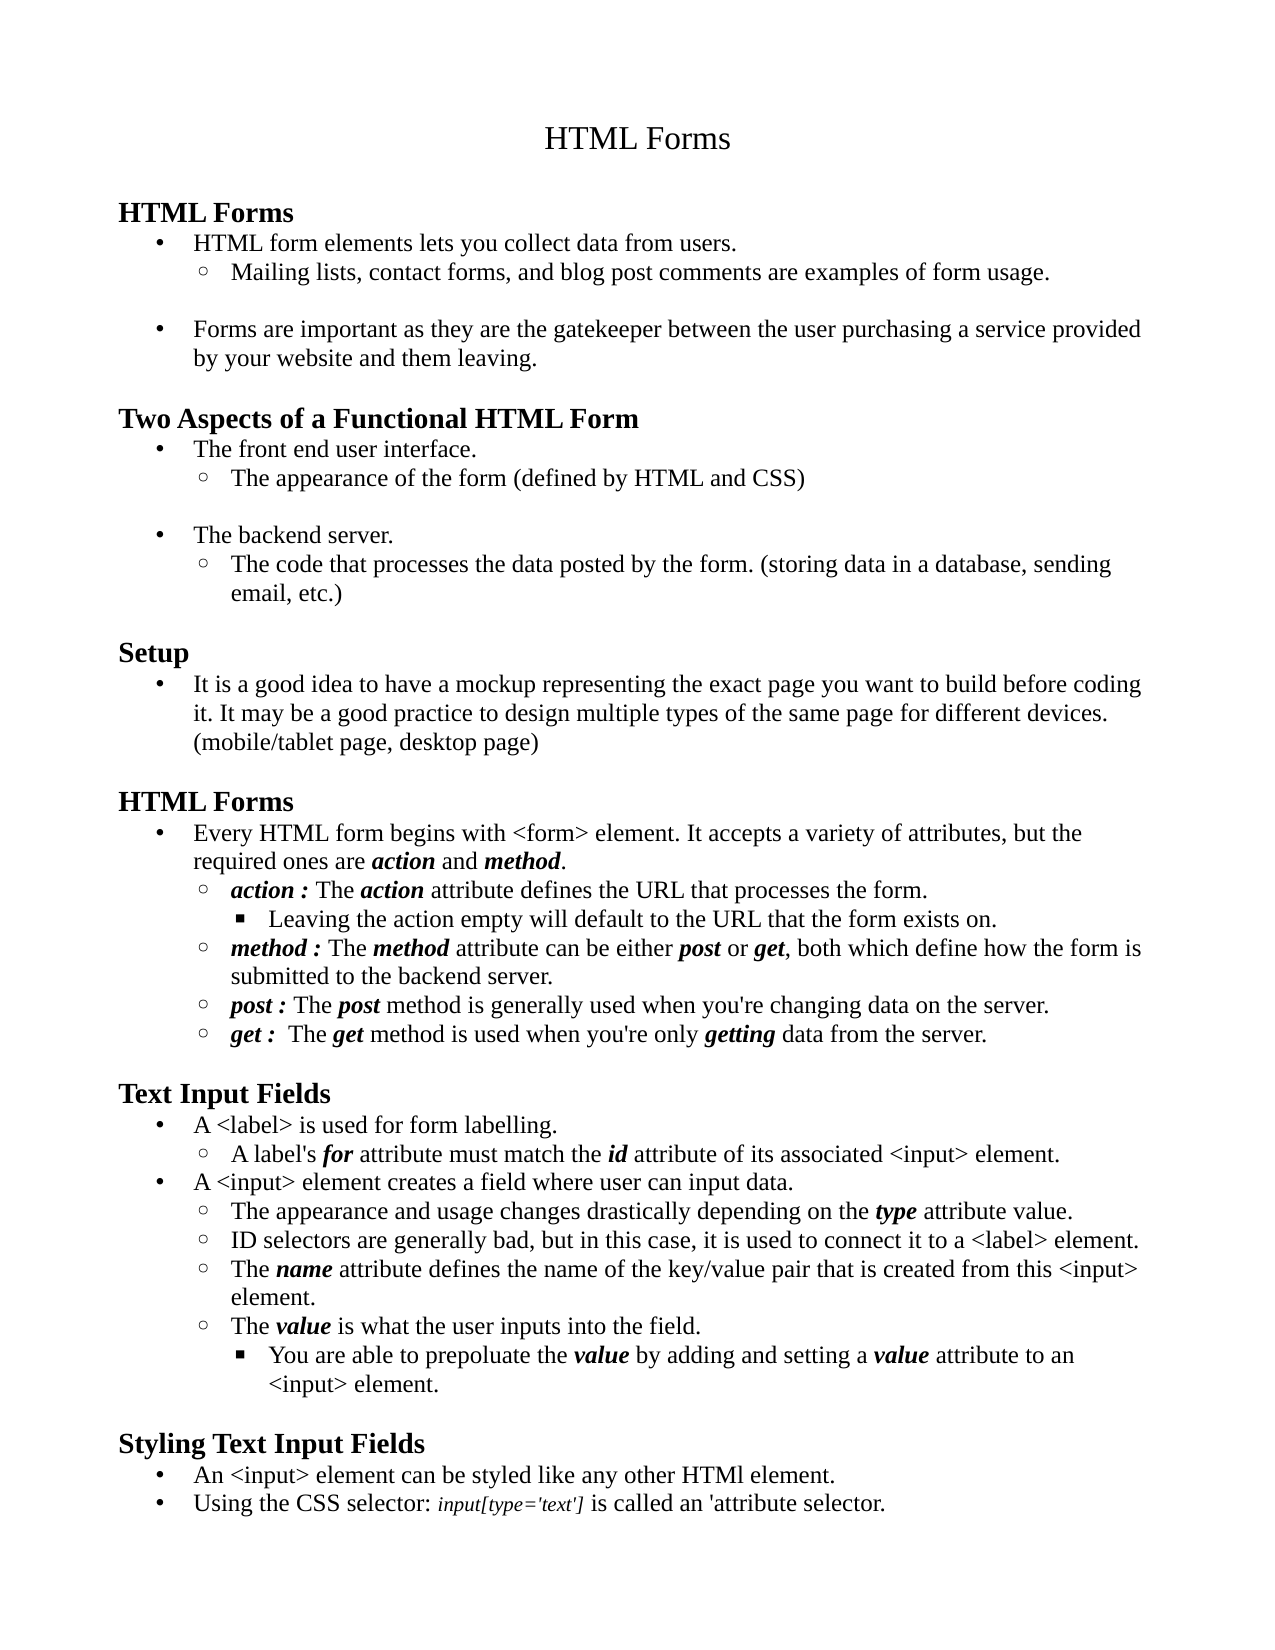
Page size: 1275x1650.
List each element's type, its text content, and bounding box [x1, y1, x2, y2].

list post : The post method is generally used when you're changing data on the server. [193, 990, 1157, 1019]
text Two Aspects of a Functional HTML Form [118, 401, 1157, 434]
list A label's for attribute must match the id attribute of its associated <input> element. [193, 1139, 1157, 1167]
list The appearance and usage changes drastically depending on the type attribute value. [193, 1196, 1157, 1225]
list Mailing lists, contact forms, and blog post comments are examples of form usage. [193, 257, 1157, 286]
list The backend server. [156, 521, 1157, 549]
text Setup [118, 636, 1157, 669]
list It is a good idea to have a mockup representing the exact page you want to build before coding it. It may be a good practice to design multiple types of the same page for different devices. (mobile/tablet page, desktop page) [156, 669, 1157, 755]
text HTML Forms [118, 784, 1157, 818]
text Text Input Fields [118, 1076, 1157, 1110]
list HTML form elements lets you collect data from users. [156, 228, 1157, 257]
text HTML Forms [118, 195, 1157, 228]
text Styling Text Input Fields [118, 1426, 1157, 1460]
list A <label> is used for form labelling. [156, 1110, 1157, 1139]
list You are able to prepoluate the value by adding and setting a value attribute to an <input> element. [231, 1340, 1157, 1397]
list The front end user interface. [156, 434, 1157, 463]
list method : The method attribute can be either post or get, both which define how the form is submitted to the backend server. [193, 933, 1157, 990]
list Every HTML form begins with <form> element. It accepts a variety of attributes, but the required ones are action and method. [156, 818, 1157, 875]
list The code that processes the data posted by the form. (storing data in a database, sending email, etc.) [193, 549, 1157, 607]
list The name attribute defines the name of the key/value pair that is created from this <input> element. [193, 1254, 1157, 1311]
list A <input> element creates a field where user can input data. [156, 1167, 1157, 1196]
list The value is what the user inputs into the field. [193, 1311, 1157, 1340]
list The appearance of the form (defined by HTML and CSS) [193, 463, 1157, 492]
list action : The action attribute defines the URL that processes the form. [193, 875, 1157, 904]
list Forms are important as they are the gatekeeper between the user purchasing a service provided by your website and them leaving. [156, 314, 1157, 372]
list get : The get method is used when you're only getting data from the server. [193, 1019, 1157, 1048]
list Using the CSS selector: input[type='text'] is called an 'attribute selector. [156, 1488, 1157, 1517]
list Leaving the action empty will default to the URL that the form exists on. [231, 904, 1157, 933]
list An <input> element can be styled like any other HTMl element. [156, 1460, 1157, 1488]
list ID selectors are generally bad, but in this case, it is used to connect it to a <label> element. [193, 1225, 1157, 1254]
text HTML Forms [118, 118, 1157, 156]
